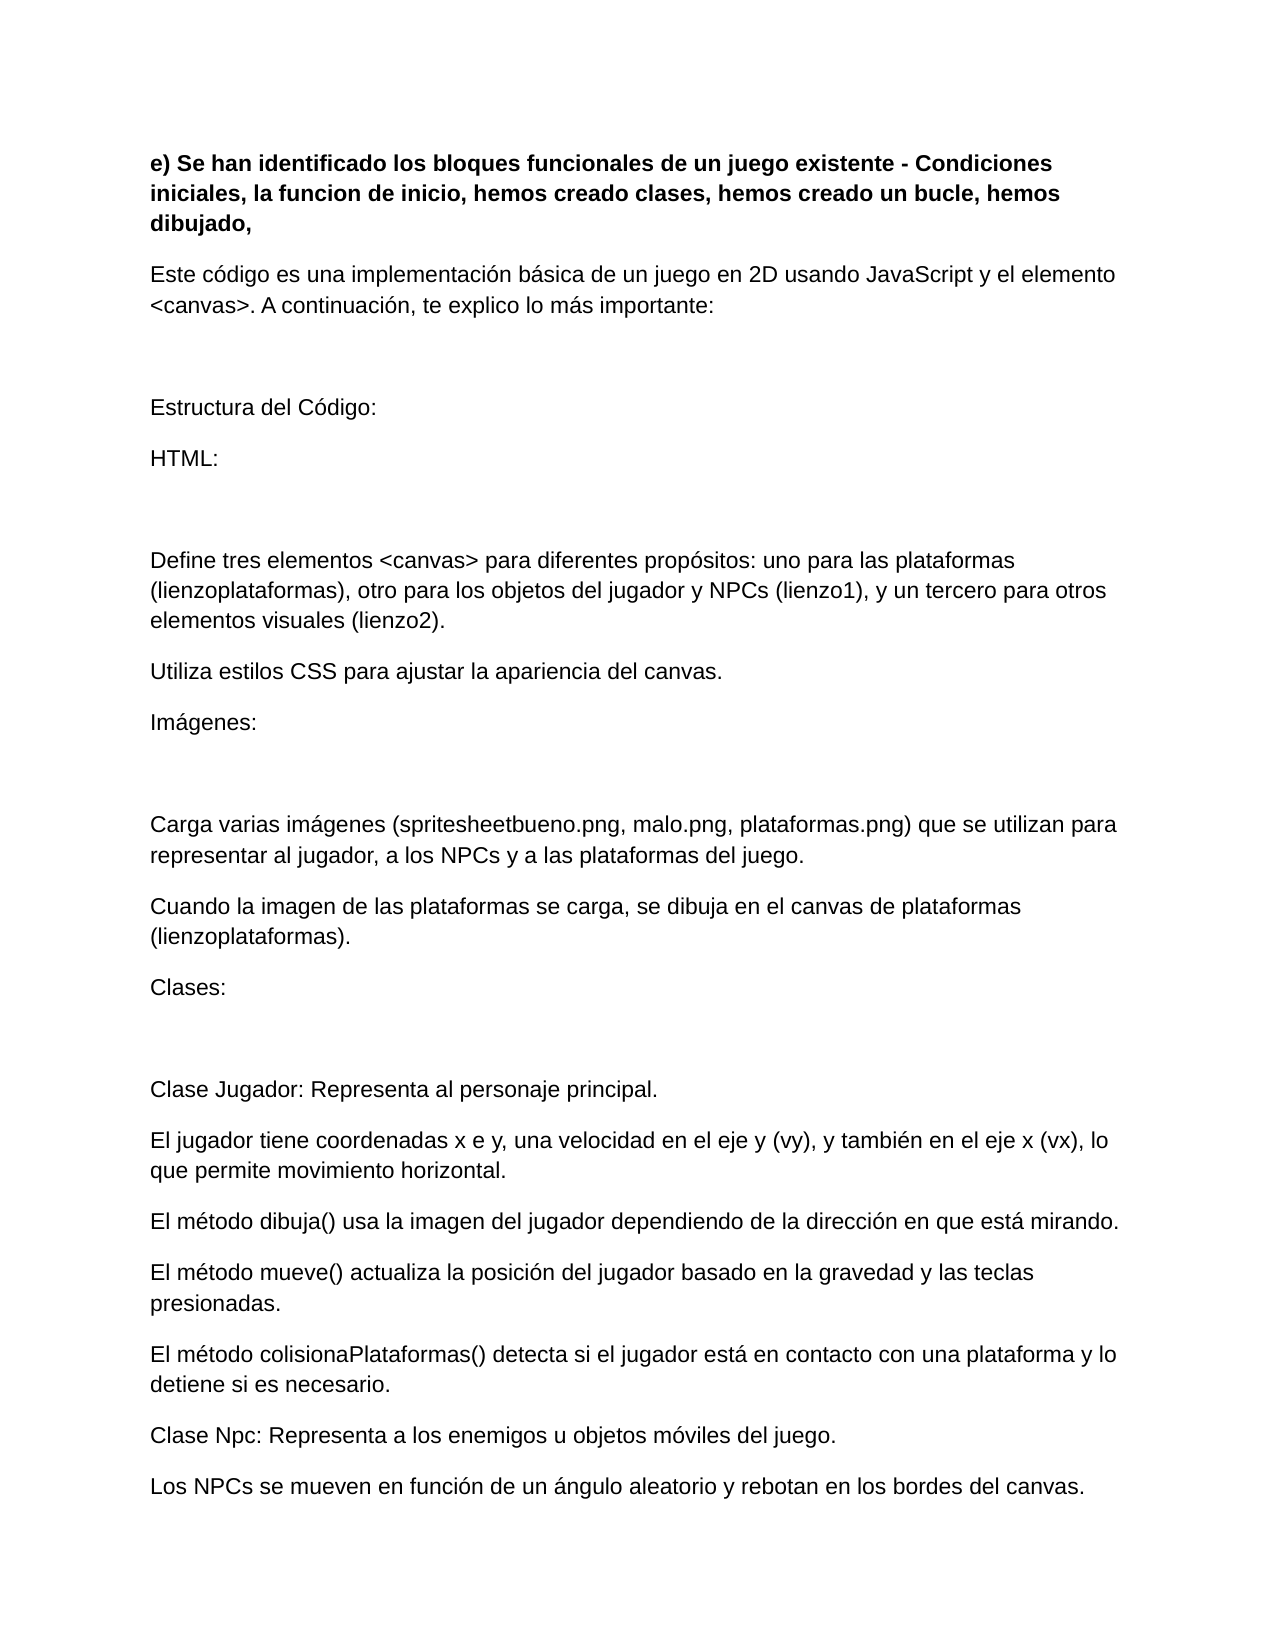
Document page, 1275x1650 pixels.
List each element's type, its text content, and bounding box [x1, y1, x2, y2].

text e) Se han identificado los bloques funcionales de un juego existente - Condiciones iniciales, la funcion de inicio, hemos creado clases, hemos creado un bucle, hemos dibujado, [150, 150, 1125, 237]
text El método mueve() actualiza la posición del jugador basado en la gravedad y las teclas presionadas. [150, 1259, 1125, 1316]
text Utiliza estilos CSS para ajustar la apariencia del canvas. [150, 658, 1125, 685]
text Estructura del Código: [150, 394, 1125, 420]
text Cuando la imagen de las plataformas se carga, se dibuja en el canvas de plataformas (lienzoplataformas). [150, 893, 1125, 949]
text Clase Jugador: Representa al personaje principal. [150, 1076, 1125, 1102]
text El método dibuja() usa la imagen del jugador dependiendo de la dirección en que está mirando. [150, 1208, 1125, 1235]
text El método colisionaPlataformas() detecta si el jugador está en contacto con una plataforma y lo detiene si es necesario. [150, 1341, 1125, 1397]
text Imágenes: [150, 709, 1125, 736]
text HTML: [150, 445, 1125, 471]
text Carga varias imágenes (spritesheetbueno.png, malo.png, plataformas.png) que se utilizan para representar al jugador, a los NPCs y a las plataformas del juego. [150, 811, 1125, 868]
text Este código es una implementación básica de un juego en 2D usando JavaScript y el elemento <canvas>. A continuación, te explico lo más importante: [150, 261, 1125, 318]
text Los NPCs se mueven en función de un ángulo aleatorio y rebotan en los bordes del canvas. [150, 1473, 1125, 1499]
text Define tres elementos <canvas> para diferentes propósitos: uno para las plataformas (lienzoplataformas), otro para los objetos del jugador y NPCs (lienzo1), y un tercero para otros elementos visuales (lienzo2). [150, 547, 1125, 634]
text El jugador tiene coordenadas x e y, una velocidad en el eje y (vy), y también en el eje x (vx), lo que permite movimiento horizontal. [150, 1127, 1125, 1184]
text Clases: [150, 974, 1125, 1000]
text Clase Npc: Representa a los enemigos u objetos móviles del juego. [150, 1422, 1125, 1448]
